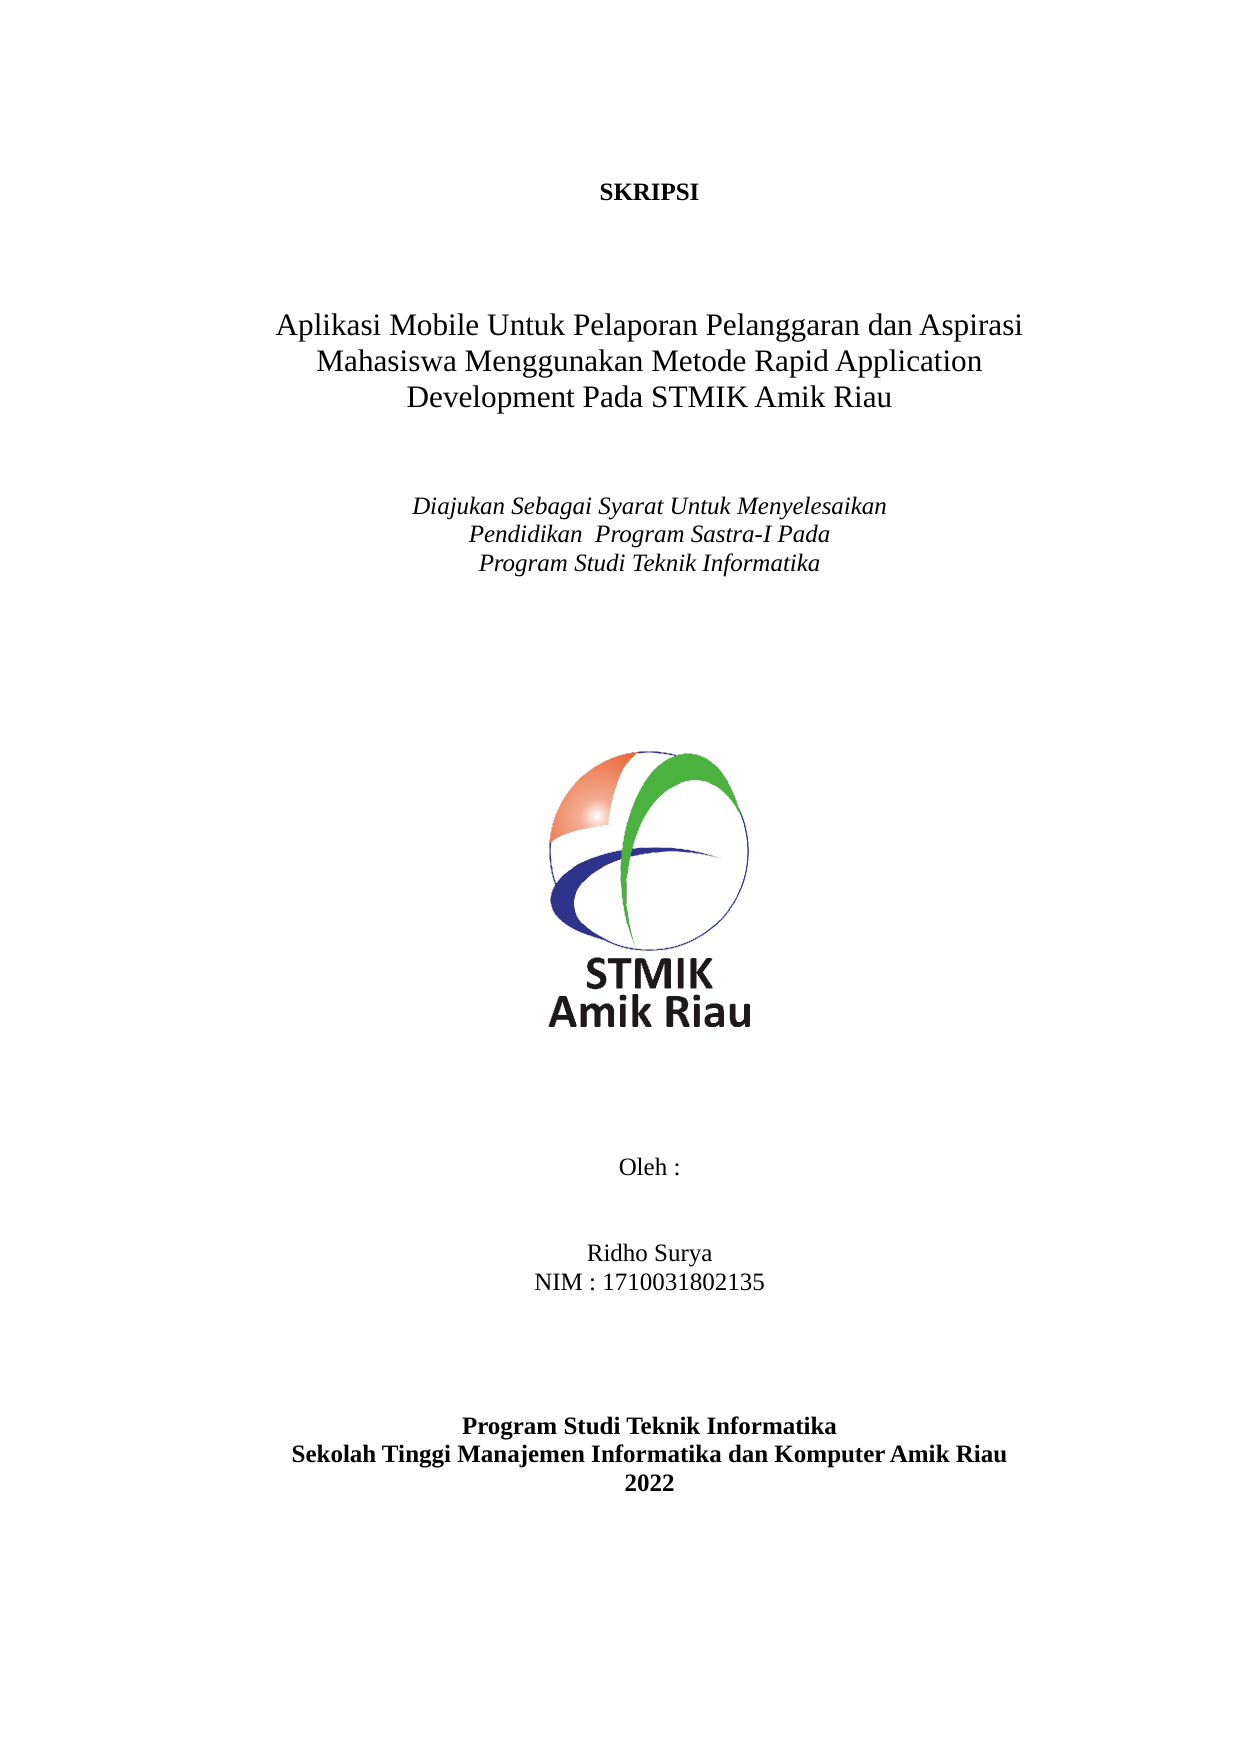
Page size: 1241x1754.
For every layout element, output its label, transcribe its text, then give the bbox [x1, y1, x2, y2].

text Pendidikan Program Sastra-I Pada [236, 519, 1063, 548]
text Program Studi Teknik Informatika [236, 1411, 1063, 1439]
text Oleh : [236, 1152, 1063, 1181]
text 2022 [236, 1468, 1063, 1497]
picture [540, 743, 758, 1035]
text Ridho Surya [236, 1238, 1063, 1267]
text SKRIPSI [236, 177, 1063, 206]
text Program Studi Teknik Informatika [236, 548, 1063, 577]
text Sekolah Tinggi Manajemen Informatika dan Komputer Amik Riau [236, 1439, 1063, 1468]
text Aplikasi Mobile Untuk Pelaporan Pelanggaran dan Aspirasi Mahasiswa Menggunakan Metode Rapid Application Development Pada STMIK Amik Riau [236, 306, 1063, 414]
text Diajukan Sebagai Syarat Untuk Menyelesaikan [236, 491, 1063, 519]
text NIM : 1710031802135 [236, 1267, 1063, 1296]
